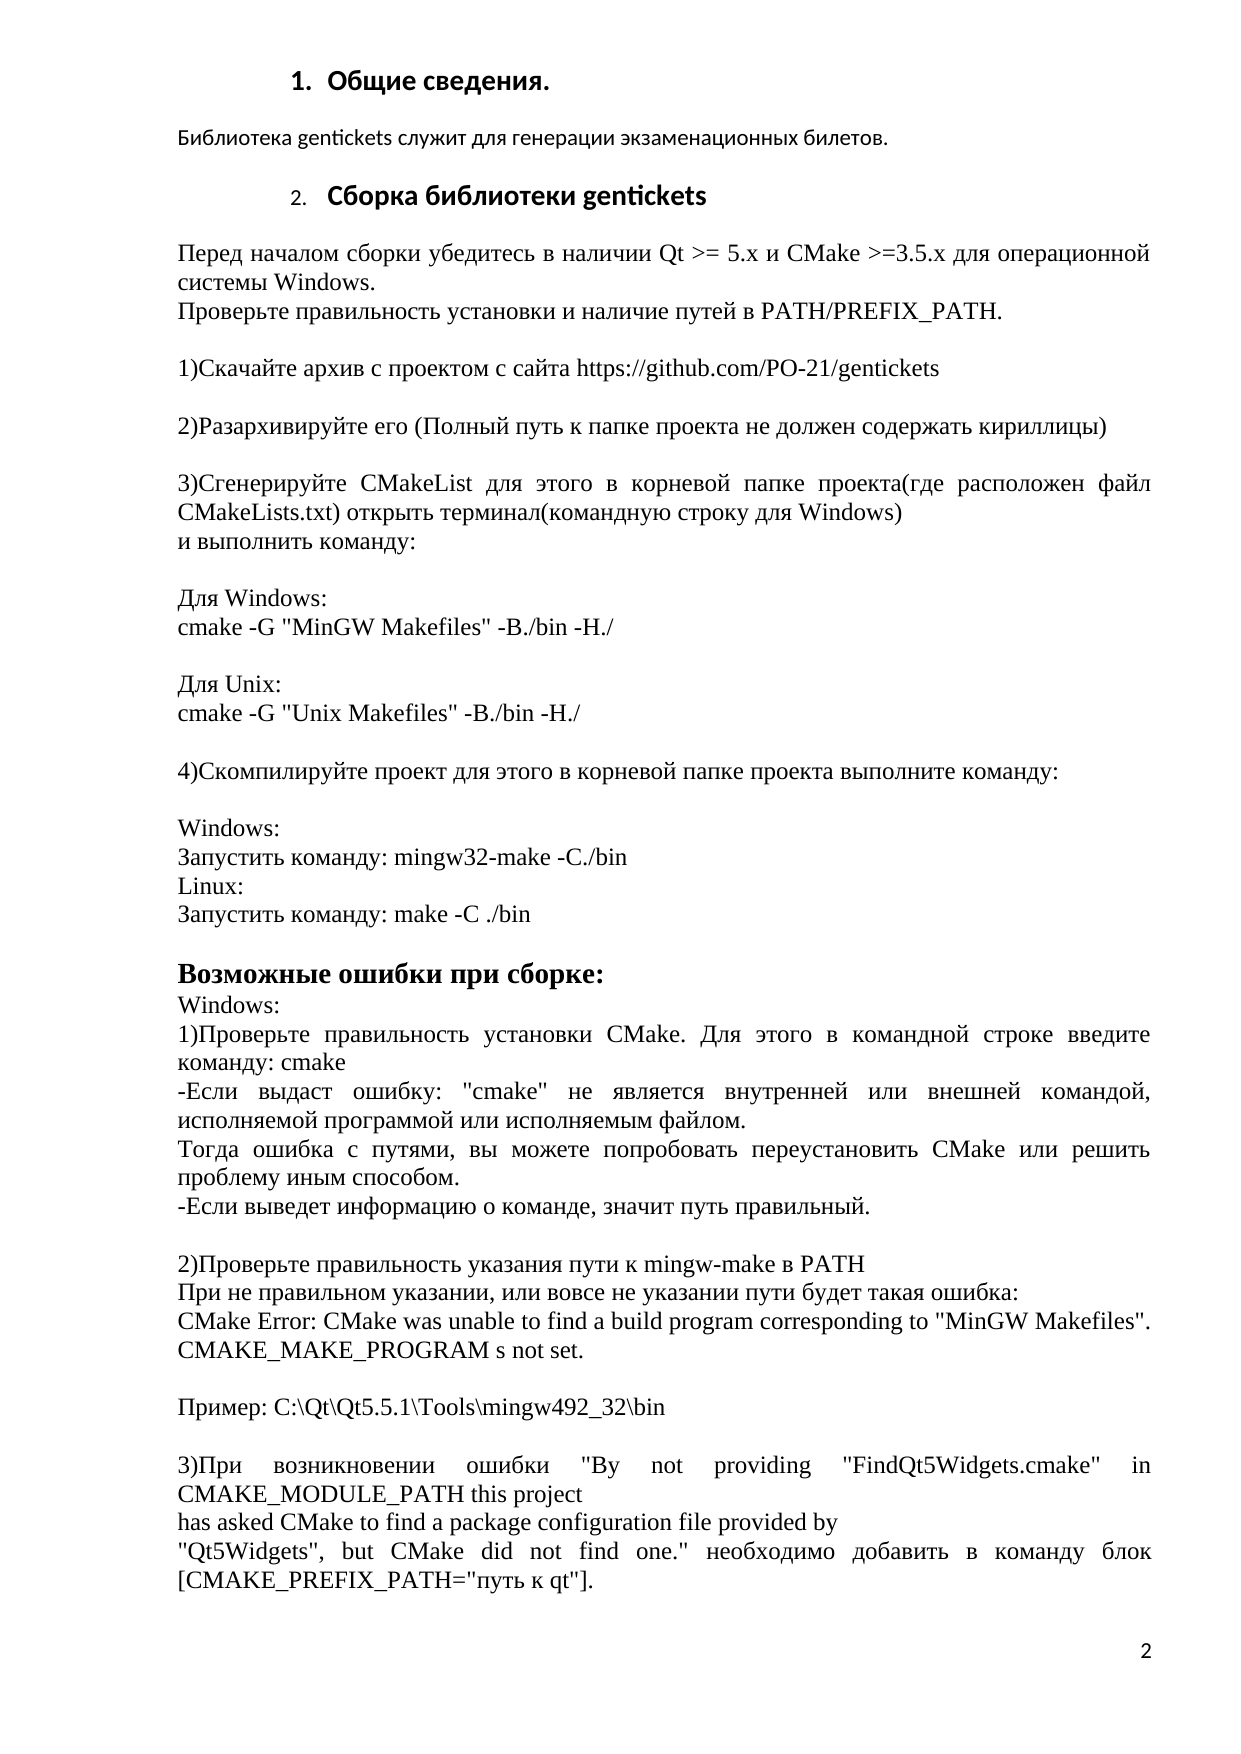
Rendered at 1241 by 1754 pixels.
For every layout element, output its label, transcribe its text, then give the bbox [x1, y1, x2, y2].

text "Qt5Widgets", but CMake did not find one." необходимо добавить в команду блок [CMAKE_PREFIX_PATH="путь к qt"]. [177, 1536, 1152, 1594]
text При не правильном указании, или вовсе не указании пути будет такая ошибка: [177, 1277, 1152, 1306]
list Общие сведения. [290, 62, 1152, 97]
text Тогда ошибка с путями, вы можете попробовать переустановить CMake или решить проблему иным способом. [177, 1134, 1152, 1191]
text Для Unix: [177, 669, 1152, 698]
text cmake -G "MinGW Makefiles" -B./bin -H./ [177, 612, 1152, 641]
text 1)Проверьте правильность установки CMake. Для этого в командной строке введите команду: cmake [177, 1019, 1152, 1076]
text CMake Error: CMake was unable to find a build program corresponding to "MinGW Makefiles". CMAKE_MAKE_PROGRAM s not set. [177, 1306, 1152, 1364]
text -Если выдаст ошибку: "cmake" не является внутренней или внешней командой, исполняемой программой или исполняемым файлом. [177, 1076, 1152, 1134]
text Библиотека gentickets служит для генерации экзаменационных билетов. [177, 123, 1152, 152]
text 3)При возникновении ошибки "By not providing "FindQt5Widgets.cmake" in CMAKE_MODULE_PATH this project [177, 1450, 1152, 1507]
text cmake -G "Unix Makefiles" -B./bin -H./ [177, 698, 1152, 727]
text Windows: [177, 813, 1152, 842]
text Запустить команду: mingw32-make -C./bin [177, 842, 1152, 871]
text 4)Скомпилируйте проект для этого в корневой папке проекта выполните команду: [177, 756, 1152, 784]
text has asked CMake to find a package configuration file provided by [177, 1507, 1152, 1536]
text Возможные ошибки при сборке: [177, 956, 1152, 990]
text -Если выведет информацию о команде, значит путь правильный. [177, 1191, 1152, 1220]
text Для Windows: [177, 583, 1152, 612]
text Windows: [177, 990, 1152, 1019]
text Проверьте правильность установки и наличие путей в PATH/PREFIX_PATH. [177, 296, 1152, 324]
text 2)Разархивируйте его (Полный путь к папке проекта не должен содержать кириллицы) [177, 411, 1152, 439]
text Linux: [177, 871, 1152, 899]
text Перед началом сборки убедитесь в наличии Qt >= 5.x и CMake >=3.5.х для операционной системы Windows. [177, 238, 1152, 296]
text 3)Сгенерируйте CMakeList для этого в корневой папке проекта(где расположен файл CMakeLists.txt) открыть терминал(командную строку для Windows) [177, 468, 1152, 526]
text Пример: C:\Qt\Qt5.5.1\Tools\mingw492_32\bin [177, 1392, 1152, 1421]
text 2)Проверьте правильность указания пути к mingw-make в PATH [177, 1249, 1152, 1277]
text 1)Скачайте архив с проектом с сайта https://github.com/PO-21/gentickets [177, 353, 1152, 382]
text и выполнить команду: [177, 526, 1152, 554]
list Сборка библиотеки gentickets [290, 177, 1152, 212]
text Запустить команду: make -C ./bin [177, 899, 1152, 928]
